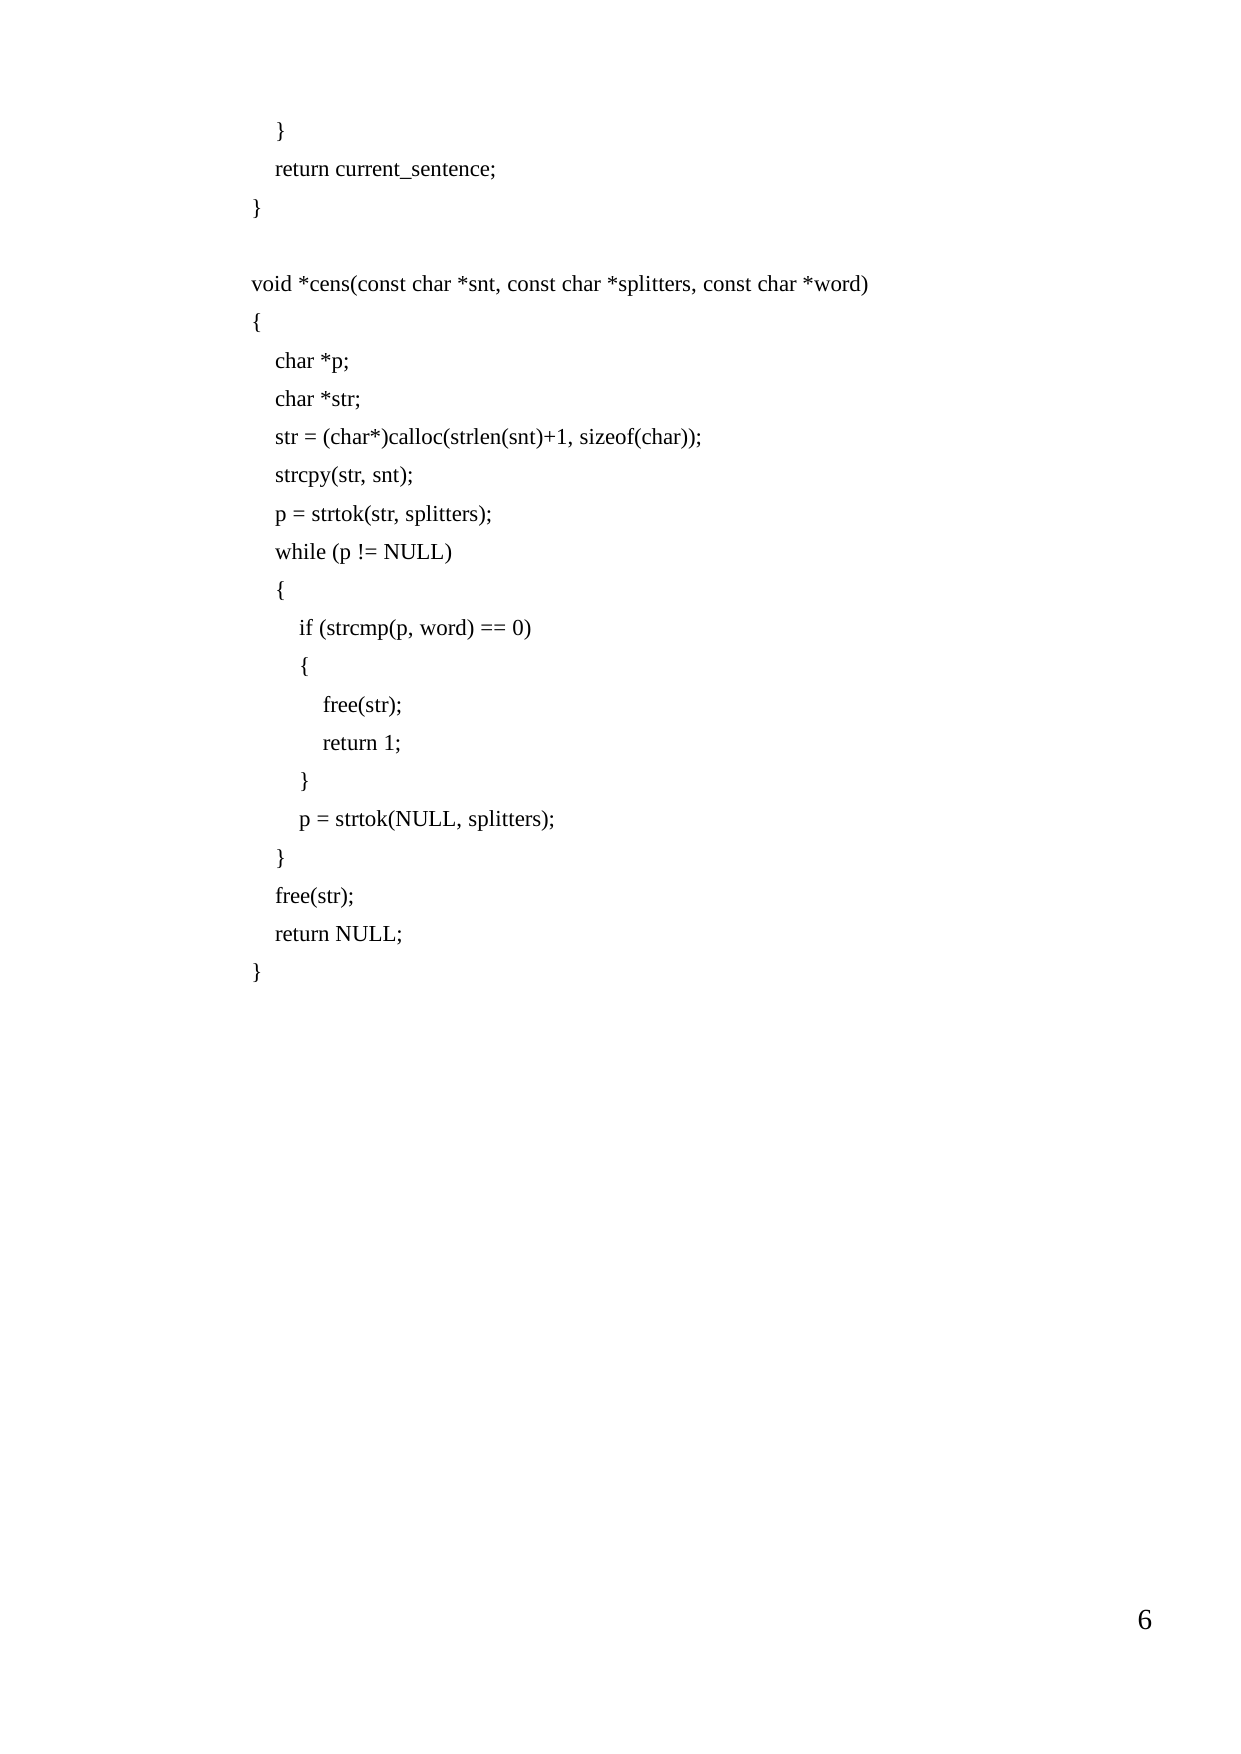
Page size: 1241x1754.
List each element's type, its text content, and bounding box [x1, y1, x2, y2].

text { [177, 309, 1152, 335]
text p = strtok(NULL, splitters); [177, 806, 1152, 832]
text char *str; [177, 386, 1152, 411]
text strcpy(str, snt); [177, 462, 1152, 488]
text p = strtok(str, splitters); [177, 500, 1152, 526]
text free(str); [177, 692, 1152, 717]
text return 1; [177, 730, 1152, 755]
text { [177, 653, 1152, 679]
text if (strcmp(p, word) == 0) [177, 615, 1152, 641]
text free(str); [177, 883, 1152, 908]
text } [177, 118, 1152, 144]
text while (p != NULL) [177, 539, 1152, 564]
text } [177, 959, 1152, 985]
text } [177, 194, 1152, 220]
text return NULL; [177, 921, 1152, 946]
text return current_sentence; [177, 156, 1152, 182]
text { [177, 577, 1152, 602]
text str = (char*)calloc(strlen(snt)+1, sizeof(char)); [177, 424, 1152, 449]
text void *cens(const char *snt, const char *splitters, const char *word) [177, 271, 1152, 297]
text char *p; [177, 347, 1152, 373]
text } [177, 844, 1152, 870]
text } [177, 768, 1152, 793]
